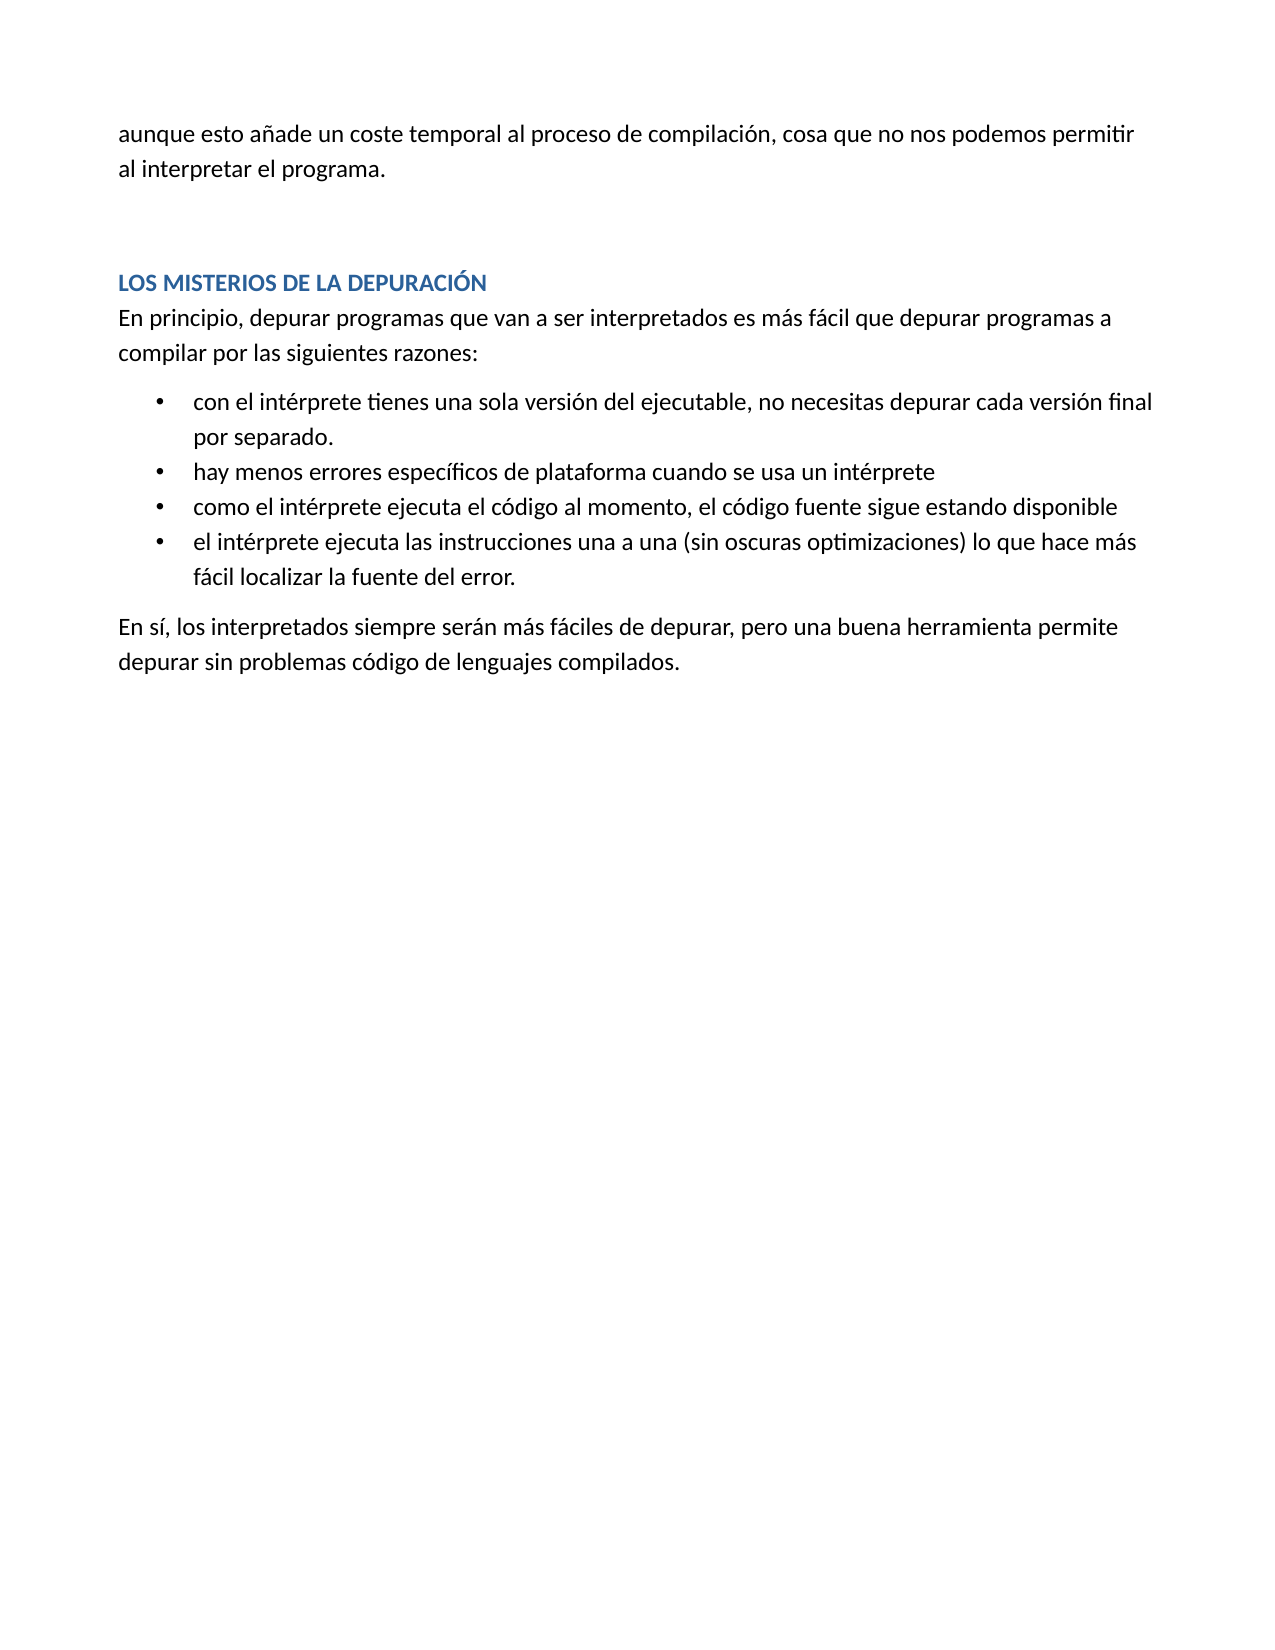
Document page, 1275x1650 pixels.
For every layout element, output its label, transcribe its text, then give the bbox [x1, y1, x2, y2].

list hay menos errores específicos de plataforma cuando se usa un intérprete [156, 456, 1157, 487]
list con el intérprete tienes una sola versión del ejecutable, no necesitas depurar cada versión final por separado. [156, 386, 1157, 452]
text aunque esto añade un coste temporal al proceso de compilación, cosa que no nos podemos permitir al interpretar el programa. [118, 118, 1157, 184]
list el intérprete ejecuta las instrucciones una a una (sin oscuras optimizaciones) lo que hace más fácil localizar la fuente del error. [156, 526, 1157, 592]
list como el intérprete ejecuta el código al momento, el código fuente sigue estando disponible [156, 491, 1157, 522]
subtitle LOS MISTERIOS DE LA DEPURACIÓN [118, 267, 1157, 297]
text En principio, depurar programas que van a ser interpretados es más fácil que depurar programas a compilar por las siguientes razones: [118, 302, 1157, 367]
text En sí, los interpretados siempre serán más fáciles de depurar, pero una buena herramienta permite depurar sin problemas código de lenguajes compilados. [118, 611, 1157, 677]
